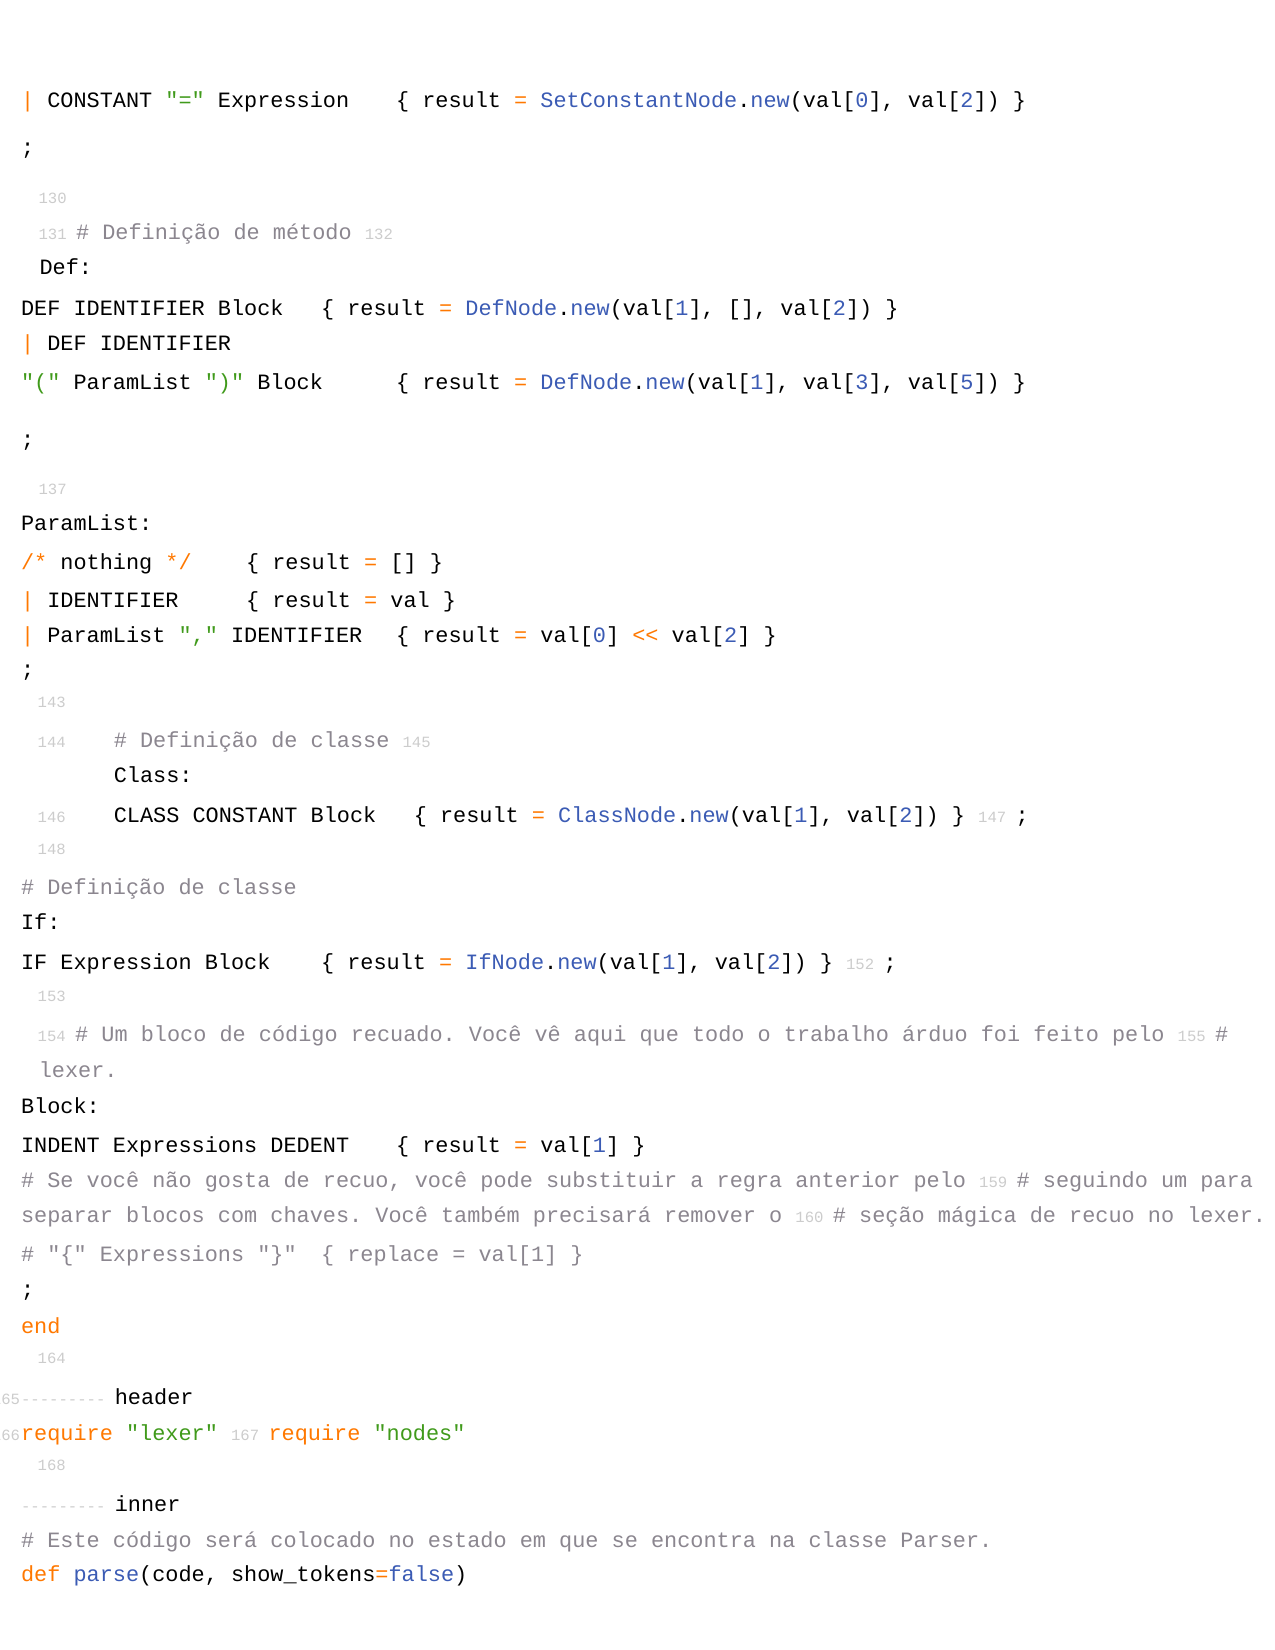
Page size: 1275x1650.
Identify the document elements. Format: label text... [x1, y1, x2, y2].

list | ParamList "," IDENTIFIER { result = val[0] << val[2] } [0, 624, 1274, 649]
list | DEF IDENTIFIER [0, 332, 1274, 357]
list "(" ParamList ")" Block { result = DefNode.new(val[1], val[3], val[5]) } [0, 371, 1274, 396]
list If: [0, 911, 1219, 936]
text 153 [37, 988, 1219, 1006]
list ; [0, 135, 1274, 161]
list # Este código será colocado no estado em que se encontra na classe Parser. [0, 1529, 1246, 1553]
text 168 [37, 1458, 1219, 1475]
list # Definição de classe [0, 876, 1219, 901]
list --------- inner [0, 1493, 1246, 1518]
list def parse(code, show_tokens=false) [0, 1563, 1246, 1588]
text 146 CLASS CONSTANT Block { result = ClassNode.new(val[1], val[2]) } 147 ; [37, 804, 1125, 829]
list Block: [0, 1095, 1274, 1120]
list IF Expression Block { result = IfNode.new(val[1], val[2]) } 152 ; [0, 951, 1219, 976]
list INDENT Expressions DEDENT { result = val[1] } [0, 1134, 1274, 1159]
text 131 # Definição de método 132 Def: [38, 221, 432, 281]
list ; [0, 427, 1274, 453]
list # Se você não gosta de recuo, você pode substituir a regra anterior pelo 159 # seguindo um para separar blocos com chaves. Você também precisará remover o 160 # seção mágica de recuo no lexer. [0, 1169, 1274, 1229]
list --------- header [0, 1386, 785, 1411]
list ParamList: [0, 512, 1274, 537]
list end [0, 1316, 1219, 1341]
text 137 [38, 474, 1219, 499]
list ; [0, 658, 1274, 683]
text 148 [37, 841, 1219, 859]
list | CONSTANT "=" Expression { result = SetConstantNode.new(val[0], val[2]) } [0, 89, 1274, 114]
list | IDENTIFIER { result = val } [0, 589, 1274, 614]
text 144 # Definição de classe 145 Class: [37, 729, 431, 789]
text 130 [38, 184, 1219, 208]
list # "{" Expressions "}" { replace = val[1] } [0, 1244, 1219, 1268]
list require "lexer" 167 require "nodes" [0, 1422, 785, 1447]
text 143 [37, 694, 1219, 712]
list ; [0, 1278, 1219, 1303]
text 164 [37, 1351, 1219, 1369]
list DEF IDENTIFIER Block { result = DefNode.new(val[1], [], val[2]) } [0, 297, 1274, 322]
list /* nothing */ { result = [] } [0, 552, 1274, 576]
text 154 # Um bloco de código recuado. Você vê aqui que todo o trabalho árduo foi feito pelo 155 # lexer. [37, 1023, 1246, 1083]
